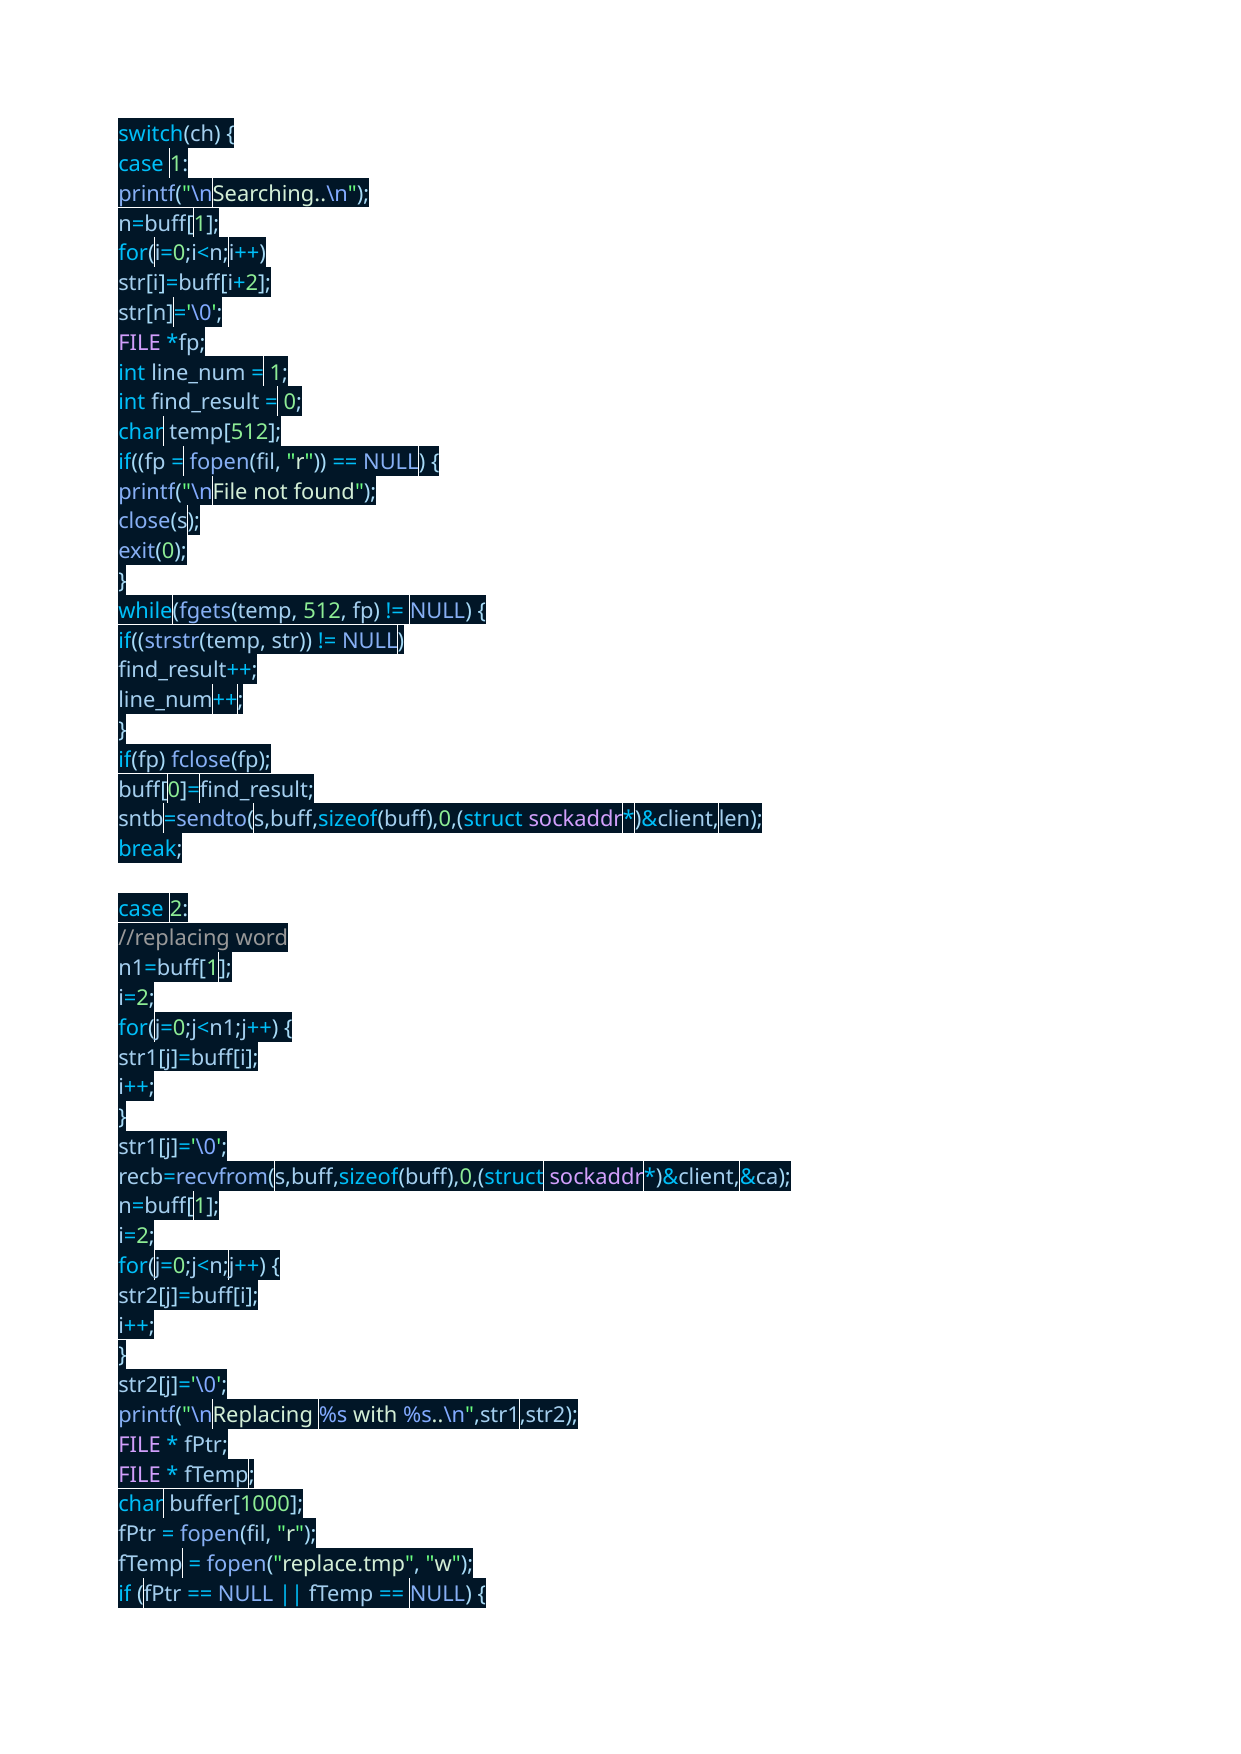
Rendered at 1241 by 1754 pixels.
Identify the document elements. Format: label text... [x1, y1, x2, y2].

text if(fp) fclose(fp); [118, 744, 1122, 773]
text if (fPtr == NULL || fTemp == NULL) { [118, 1578, 1122, 1608]
text str[n]='\0'; [118, 297, 1122, 327]
text fPtr = fopen(fil, "r"); [118, 1518, 1122, 1548]
text char buffer[1000]; [118, 1488, 1122, 1518]
text if((fp = fopen(fil, "r")) == NULL) { [118, 446, 1122, 476]
text //replacing word [118, 922, 1122, 952]
text sntb=sendto(s,buff,sizeof(buff),0,(struct sockaddr*)&client,len); [118, 803, 1122, 833]
text if((strstr(temp, str)) != NULL) [118, 624, 1122, 654]
text buff[0]=find_result; [118, 773, 1122, 803]
text switch(ch) { [118, 118, 1122, 148]
text i=2; [118, 1220, 1122, 1250]
text printf("\nSearching..\n"); [118, 178, 1122, 207]
text n=buff[1]; [118, 207, 1122, 237]
text case 2: [118, 893, 1122, 922]
text int line_num = 1; [118, 356, 1122, 386]
text n=buff[1]; [118, 1191, 1122, 1220]
text i=2; [118, 982, 1122, 1012]
text printf("\nReplacing %s with %s..\n",str1,str2); [118, 1399, 1122, 1429]
text str1[j]='\0'; [118, 1131, 1122, 1161]
text char temp[512]; [118, 416, 1122, 446]
text find_result++; [118, 654, 1122, 684]
text case 1: [118, 148, 1122, 178]
text } [118, 1339, 1122, 1369]
text for(i=0;i<n;i++) [118, 237, 1122, 267]
text for(j=0;j<n;j++) { [118, 1250, 1122, 1280]
text for(j=0;j<n1;j++) { [118, 1012, 1122, 1042]
text recb=recvfrom(s,buff,sizeof(buff),0,(struct sockaddr*)&client,&ca); [118, 1161, 1122, 1191]
text str1[j]=buff[i]; [118, 1042, 1122, 1071]
text close(s); [118, 505, 1122, 535]
text FILE * fTemp; [118, 1459, 1122, 1488]
text fTemp = fopen("replace.tmp", "w"); [118, 1548, 1122, 1578]
text str[i]=buff[i+2]; [118, 267, 1122, 297]
text i++; [118, 1071, 1122, 1101]
text } [118, 714, 1122, 744]
text exit(0); [118, 535, 1122, 565]
text break; [118, 833, 1122, 863]
text printf("\nFile not found"); [118, 476, 1122, 505]
text n1=buff[1]; [118, 952, 1122, 982]
text } [118, 1101, 1122, 1131]
text line_num++; [118, 684, 1122, 714]
text FILE *fp; [118, 327, 1122, 356]
text i++; [118, 1310, 1122, 1339]
text } [118, 565, 1122, 595]
text FILE * fPtr; [118, 1429, 1122, 1459]
text str2[j]='\0'; [118, 1369, 1122, 1399]
text while(fgets(temp, 512, fp) != NULL) { [118, 595, 1122, 624]
text str2[j]=buff[i]; [118, 1280, 1122, 1310]
text int find_result = 0; [118, 386, 1122, 416]
